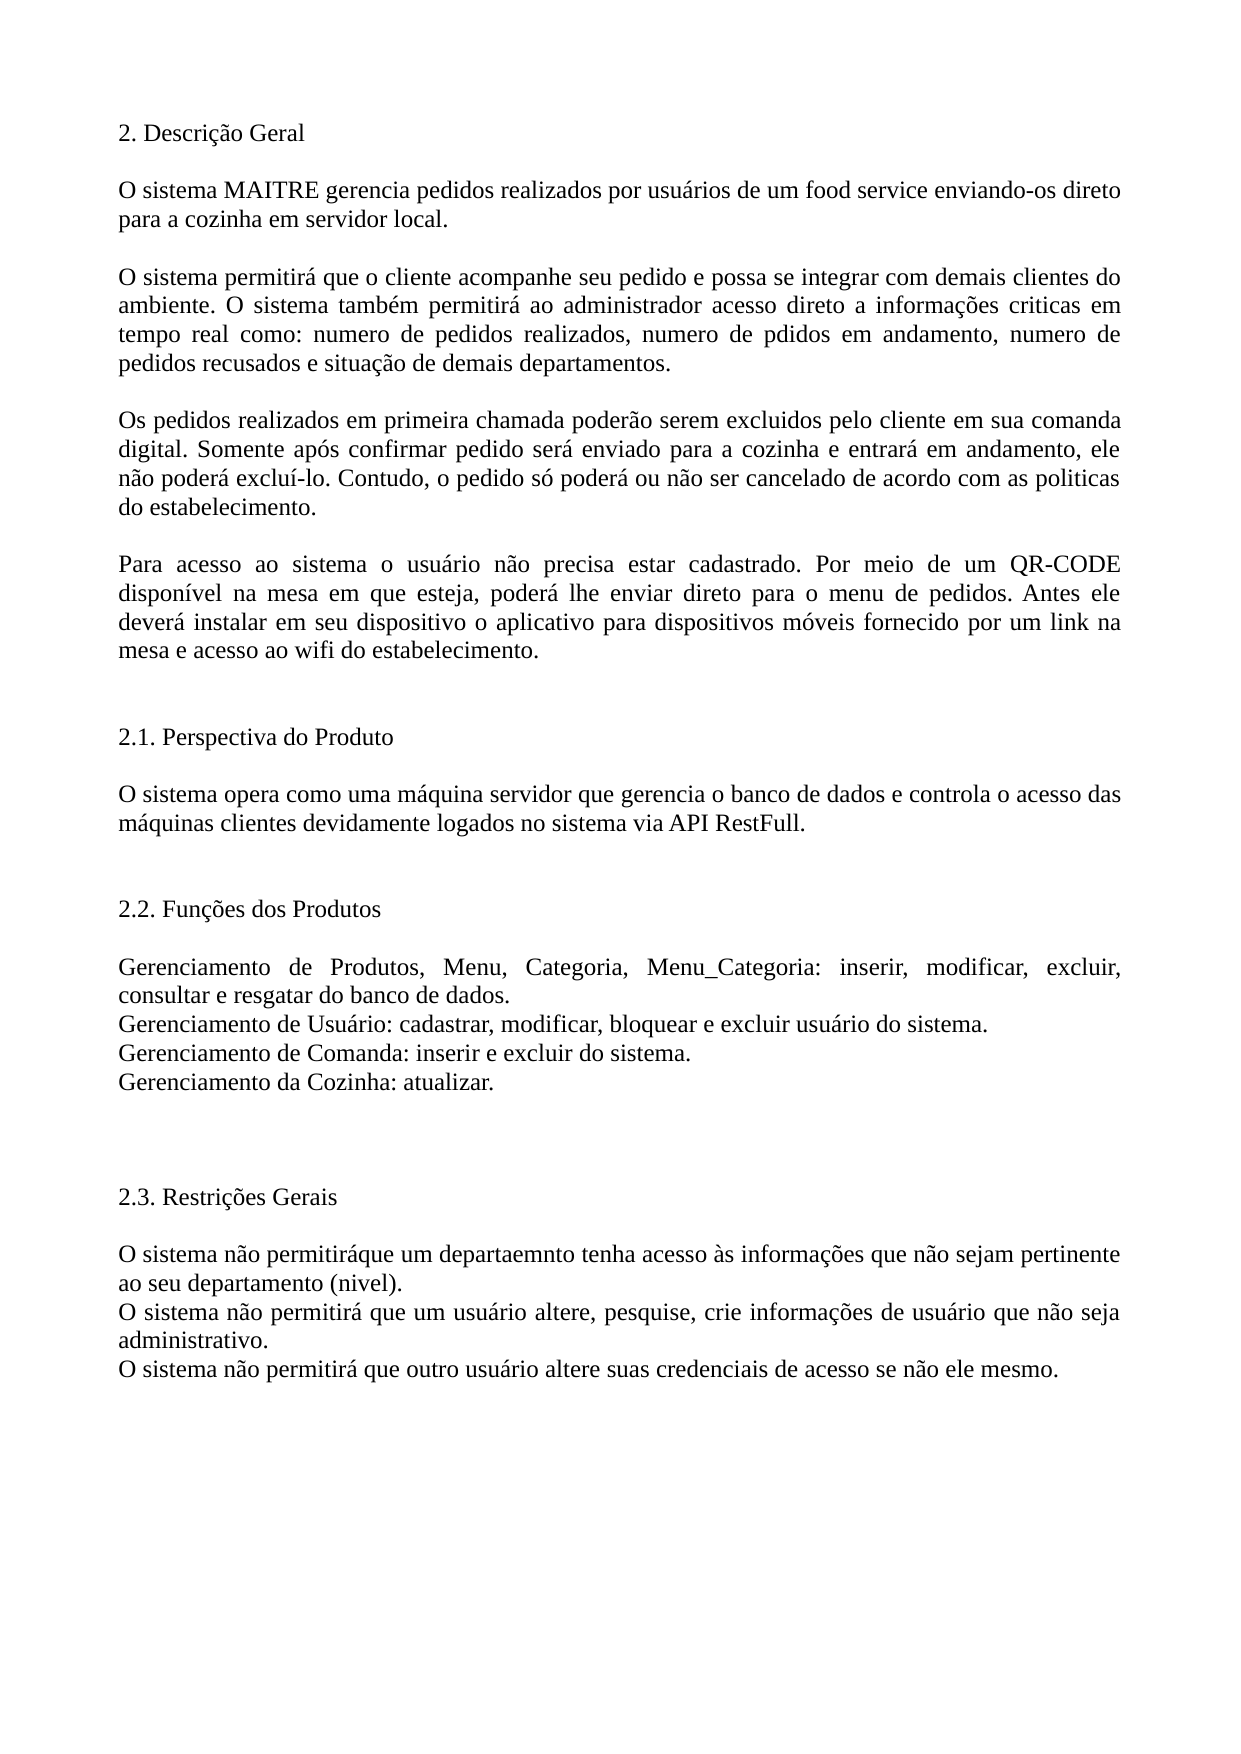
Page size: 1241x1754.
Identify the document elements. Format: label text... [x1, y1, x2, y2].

text 2. Descrição Geral [118, 118, 1122, 147]
text 2.3. Restrições Gerais [118, 1182, 1122, 1211]
text O sistema não permitirá que um usuário altere, pesquise, crie informações de usuário que não seja administrativo. [118, 1297, 1122, 1354]
text Os pedidos realizados em primeira chamada poderão serem excluidos pelo cliente em sua comanda digital. Somente após confirmar pedido será enviado para a cozinha e entrará em andamento, ele não poderá excluí-lo. Contudo, o pedido só poderá ou não ser cancelado de acordo com as politicas do estabelecimento. [118, 406, 1122, 521]
text Gerenciamento de Produtos, Menu, Categoria, Menu_Categoria: inserir, modificar, excluir, consultar e resgatar do banco de dados. [118, 952, 1122, 1009]
text O sistema permitirá que o cliente acompanhe seu pedido e possa se integrar com demais clientes do ambiente. O sistema também permitirá ao administrador acesso direto a informações criticas em tempo real como: numero de pedidos realizados, numero de pdidos em andamento, numero de pedidos recusados e situação de demais departamentos. [118, 262, 1122, 377]
text 2.2. Funções dos Produtos [118, 894, 1122, 923]
text 2.1. Perspectiva do Produto [118, 722, 1122, 751]
text Gerenciamento da Cozinha: atualizar. [118, 1067, 1122, 1096]
text O sistema não permitiráque um departaemnto tenha acesso às informações que não sejam pertinente ao seu departamento (nivel). [118, 1239, 1122, 1297]
text O sistema MAITRE gerencia pedidos realizados por usuários de um food service enviando-os direto para a cozinha em servidor local. [118, 176, 1122, 233]
text Gerenciamento de Usuário: cadastrar, modificar, bloquear e excluir usuário do sistema. [118, 1009, 1122, 1038]
text Gerenciamento de Comanda: inserir e excluir do sistema. [118, 1038, 1122, 1067]
text O sistema não permitirá que outro usuário altere suas credenciais de acesso se não ele mesmo. [118, 1354, 1122, 1383]
text O sistema opera como uma máquina servidor que gerencia o banco de dados e controla o acesso das máquinas clientes devidamente logados no sistema via API RestFull. [118, 779, 1122, 837]
text Para acesso ao sistema o usuário não precisa estar cadastrado. Por meio de um QR-CODE disponível na mesa em que esteja, poderá lhe enviar direto para o menu de pedidos. Antes ele deverá instalar em seu dispositivo o aplicativo para dispositivos móveis fornecido por um link na mesa e acesso ao wifi do estabelecimento. [118, 549, 1122, 664]
